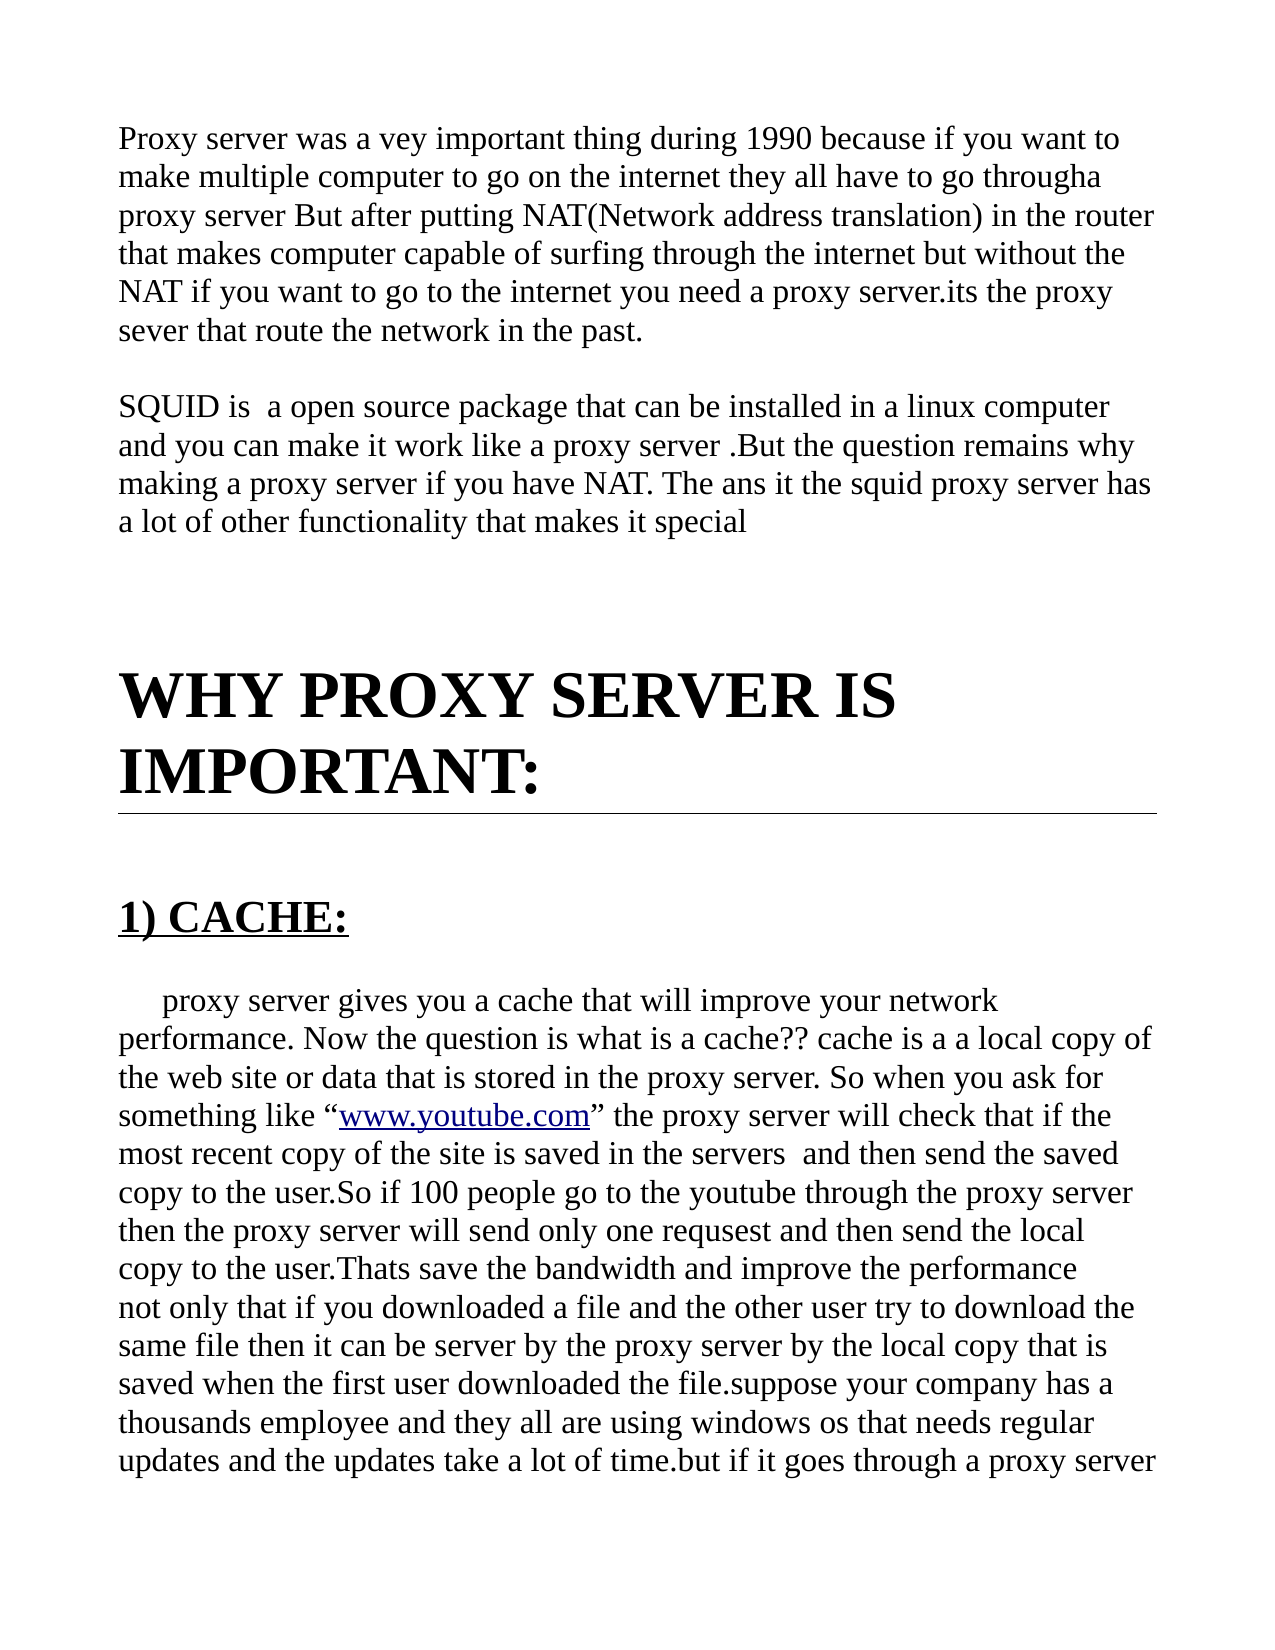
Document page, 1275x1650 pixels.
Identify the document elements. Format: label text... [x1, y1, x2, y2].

text 1) CACHE: [118, 889, 1157, 942]
text not only that if you downloaded a file and the other user try to download the same file then it can be server by the proxy server by the local copy that is saved when the first user downloaded the file.suppose your company has a thousands employee and they all are using windows os that needs regular updates and the updates take a lot of time.but if it goes through a proxy server [118, 1287, 1157, 1479]
text Proxy server was a vey important thing during 1990 because if you want to make multiple computer to go on the internet they all have to go througha proxy server But after putting NAT(Network address translation) in the router that makes computer capable of surfing through the internet but without the NAT if you want to go to the internet you need a proxy server.its the proxy sever that route the network in the past. [118, 118, 1157, 348]
text SQUID is a open source package that can be installed in a linux computer and you can make it work like a proxy server .But the question remains why making a proxy server if you have NAT. The ans it the squid proxy server has a lot of other functionality that makes it special [118, 386, 1157, 540]
text WHY PROXY SERVER IS IMPORTANT: [118, 655, 1157, 813]
text proxy server gives you a cache that will improve your network performance. Now the question is what is a cache?? cache is a a local copy of the web site or data that is stored in the proxy server. So when you ask for something like “www.youtube.com” the proxy server will check that if the most recent copy of the site is saved in the servers and then send the saved copy to the user.So if 100 people go to the youtube through the proxy server then the proxy server will send only one requsest and then send the local copy to the user.Thats save the bandwidth and improve the performance [118, 980, 1157, 1287]
